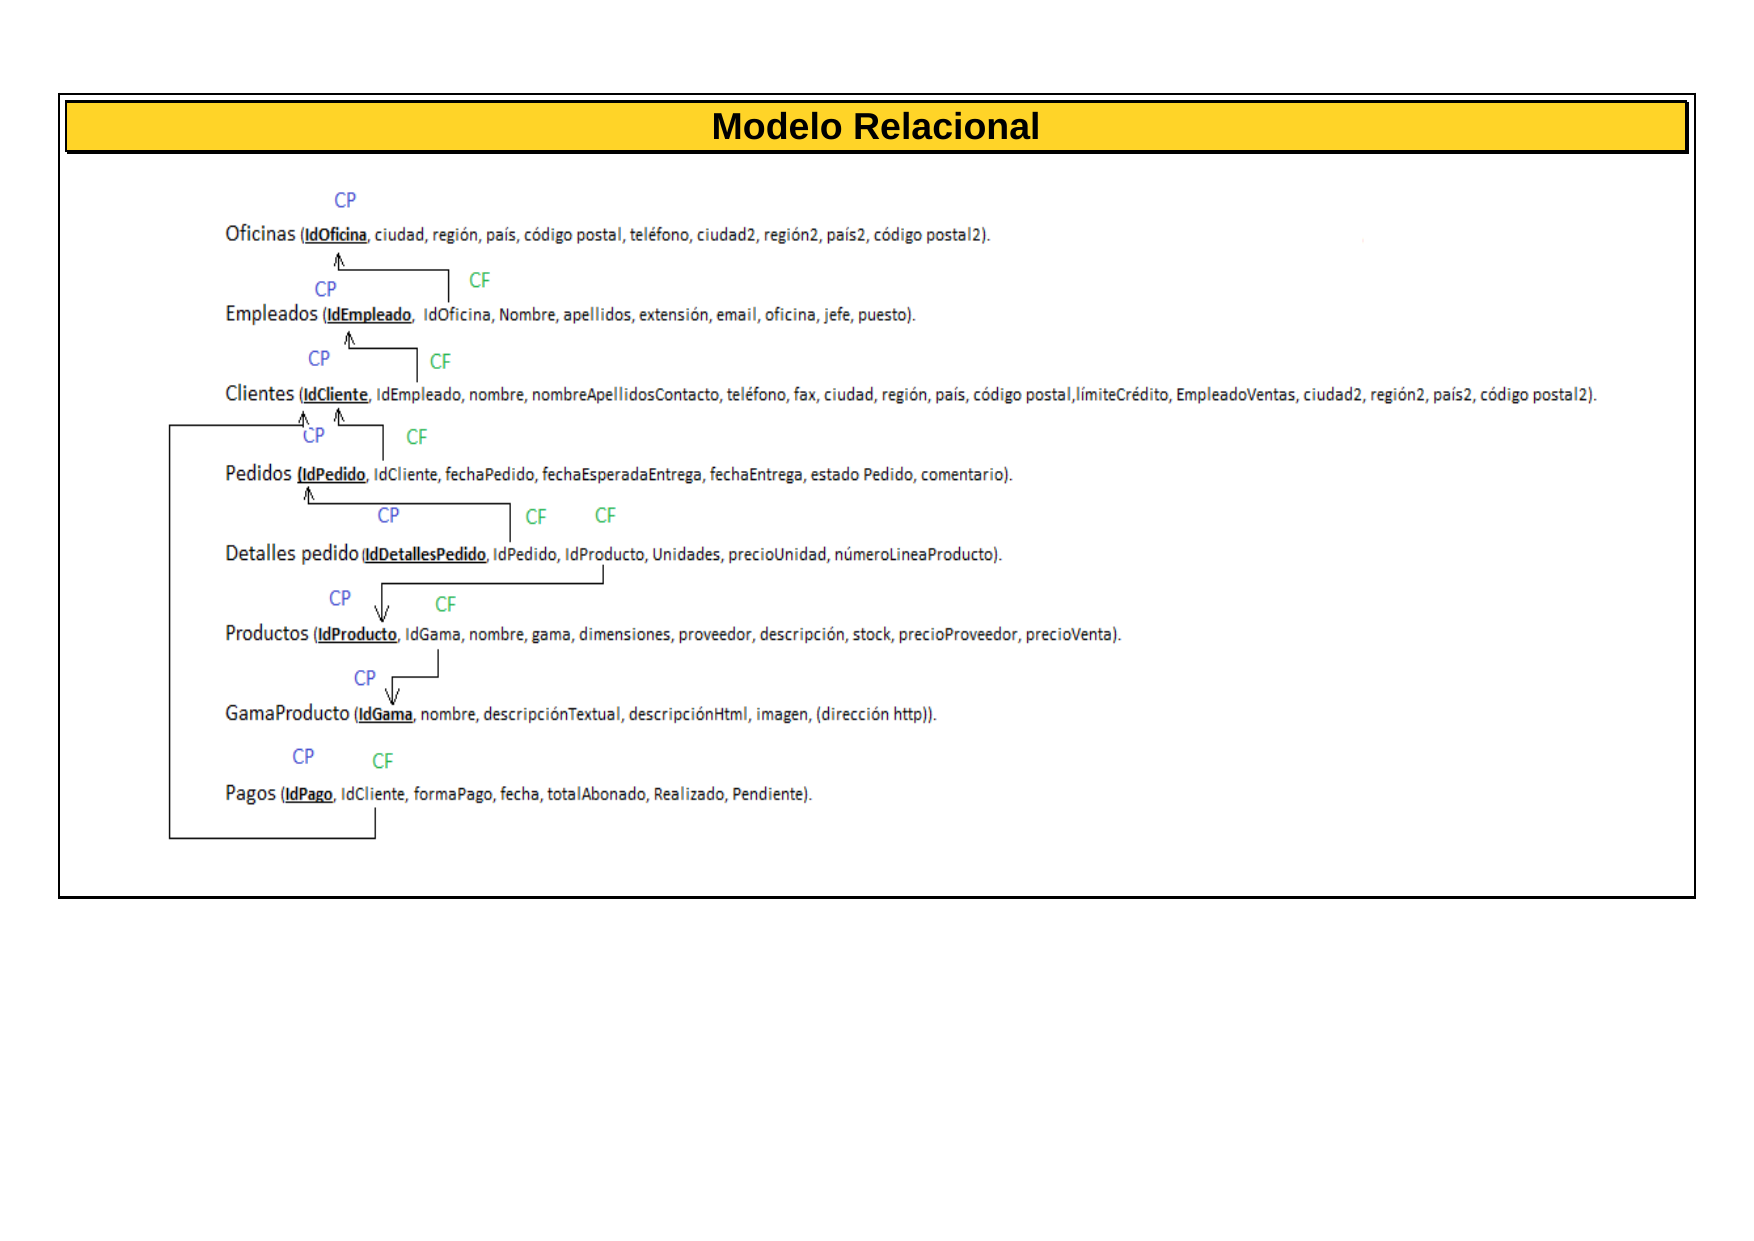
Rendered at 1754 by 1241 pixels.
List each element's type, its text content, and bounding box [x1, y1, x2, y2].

table_cell [60, 160, 1694, 896]
table_header Modelo Relacional [60, 95, 1694, 160]
